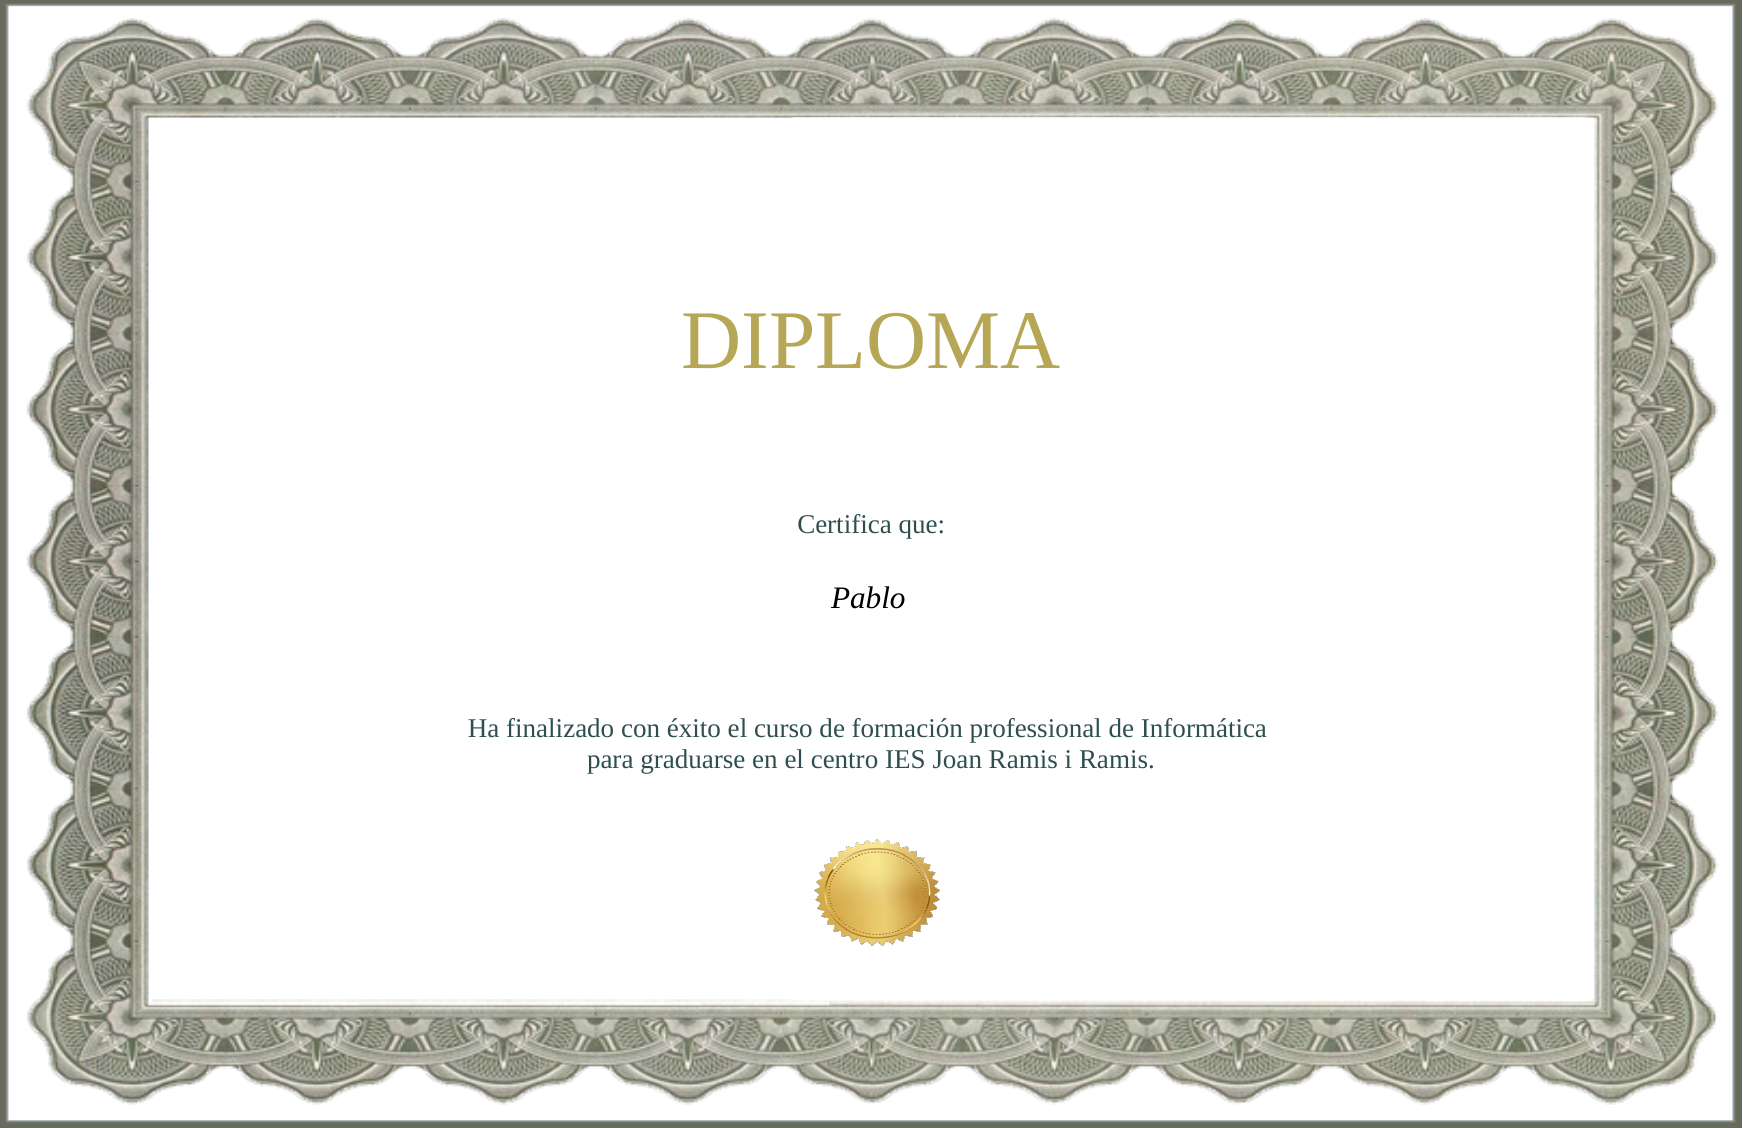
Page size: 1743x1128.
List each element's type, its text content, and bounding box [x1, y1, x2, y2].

picture [0, 0, 1742, 1128]
text para graduarse en el centro IES Joan Ramis i Ramis. [118, 744, 1624, 775]
text Certifica que: [118, 509, 1624, 540]
text Ha finalizado con éxito el curso de formación professional de Informática [118, 712, 1624, 744]
text DIPLOMA [118, 291, 1624, 386]
text Pablo [704, 579, 1035, 615]
